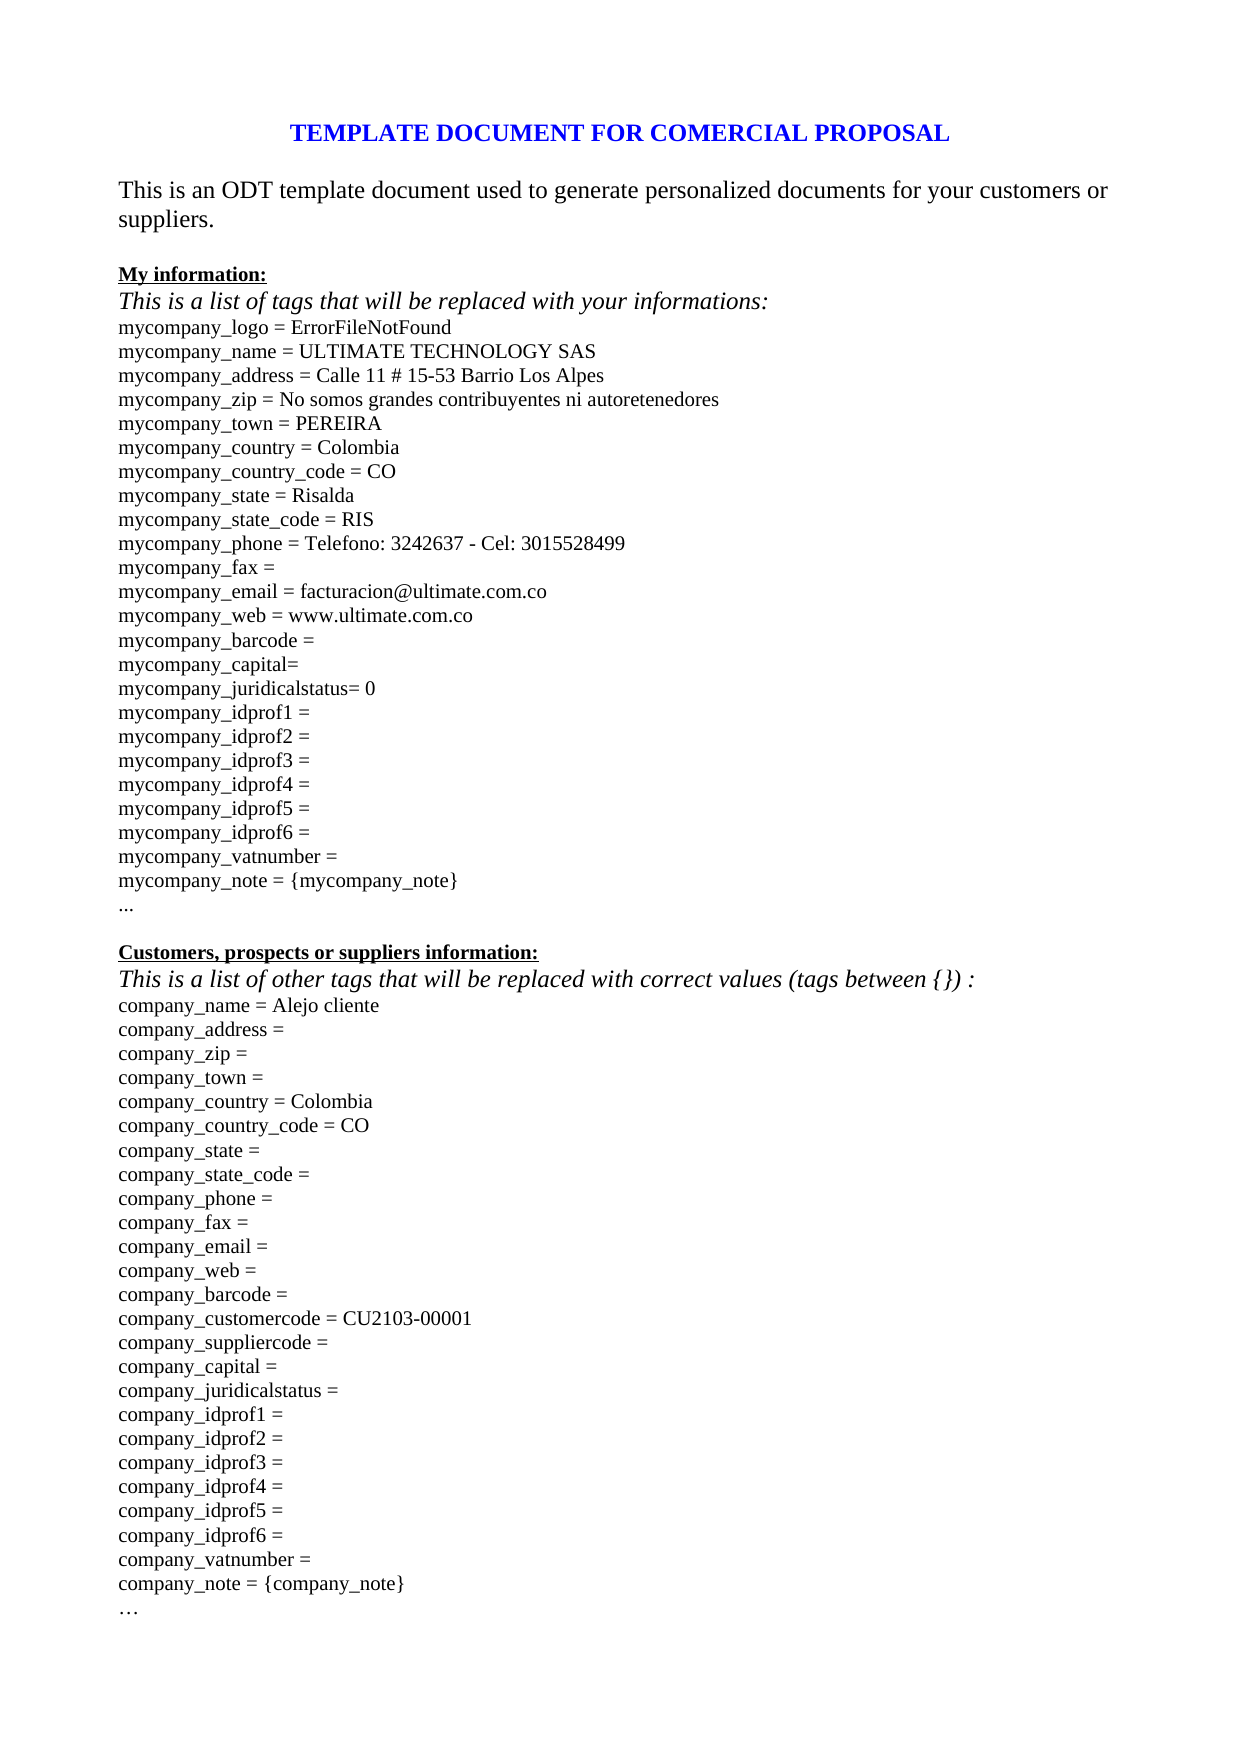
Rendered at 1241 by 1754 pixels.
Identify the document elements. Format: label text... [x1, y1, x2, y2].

text mycompany_phone = Telefono: 3242637 - Cel: 3015528499 [118, 531, 1122, 555]
text company_note = {company_note} [118, 1571, 1122, 1595]
text company_idprof1 = [118, 1402, 1122, 1426]
text mycompany_fax = [118, 555, 1122, 579]
text mycompany_state_code = RIS [118, 507, 1122, 531]
text company_barcode = [118, 1282, 1122, 1306]
text mycompany_web = www.ultimate.com.co [118, 603, 1122, 627]
text ... [118, 892, 1122, 916]
text mycompany_state = Risalda [118, 483, 1122, 507]
text company_juridicalstatus = [118, 1378, 1122, 1402]
text mycompany_idprof6 = [118, 820, 1122, 844]
text mycompany_idprof3 = [118, 748, 1122, 772]
text mycompany_zip = No somos grandes contribuyentes ni autoretenedores [118, 387, 1122, 411]
text mycompany_idprof2 = [118, 724, 1122, 748]
text mycompany_logo = ErrorFileNotFound [118, 315, 1122, 339]
text mycompany_country_code = CO [118, 459, 1122, 483]
text mycompany_barcode = [118, 627, 1122, 652]
text company_idprof3 = [118, 1450, 1122, 1474]
text Customers, prospects or suppliers information: [118, 940, 1122, 964]
text company_address = [118, 1017, 1122, 1041]
text mycompany_name = ULTIMATE TECHNOLOGY SAS [118, 339, 1122, 363]
text company_email = [118, 1234, 1122, 1258]
text mycompany_idprof1 = [118, 700, 1122, 724]
text company_suppliercode = [118, 1330, 1122, 1354]
text company_name = Alejo cliente [118, 993, 1122, 1017]
text company_capital = [118, 1354, 1122, 1378]
text My information: [118, 262, 1122, 286]
text company_country = Colombia [118, 1089, 1122, 1113]
text This is a list of tags that will be replaced with your informations: [118, 286, 1122, 315]
text company_idprof6 = [118, 1522, 1122, 1547]
text mycompany_address = Calle 11 # 15-53 Barrio Los Alpes [118, 363, 1122, 387]
text mycompany_idprof4 = [118, 772, 1122, 796]
text company_fax = [118, 1210, 1122, 1234]
text company_web = [118, 1258, 1122, 1282]
text mycompany_idprof5 = [118, 796, 1122, 820]
text This is an ODT template document used to generate personalized documents for your customers or suppliers. [118, 176, 1122, 233]
text company_phone = [118, 1186, 1122, 1210]
text company_town = [118, 1065, 1122, 1089]
text mycompany_capital= [118, 652, 1122, 676]
text mycompany_note = {mycompany_note} [118, 868, 1122, 892]
text company_state_code = [118, 1162, 1122, 1186]
text company_vatnumber = [118, 1547, 1122, 1571]
text mycompany_country = Colombia [118, 435, 1122, 459]
text company_customercode = CU2103-00001 [118, 1306, 1122, 1330]
text company_country_code = CO [118, 1113, 1122, 1137]
text company_idprof2 = [118, 1426, 1122, 1450]
text This is a list of other tags that will be replaced with correct values (tags between {}) : [118, 964, 1122, 993]
text company_state = [118, 1137, 1122, 1162]
text mycompany_email = facturacion@ultimate.com.co [118, 579, 1122, 603]
text company_idprof4 = [118, 1474, 1122, 1498]
text mycompany_juridicalstatus= 0 [118, 676, 1122, 700]
text company_zip = [118, 1041, 1122, 1065]
text company_idprof5 = [118, 1498, 1122, 1522]
text TEMPLATE DOCUMENT FOR COMERCIAL PROPOSAL [118, 118, 1122, 147]
text … [118, 1595, 1122, 1619]
text mycompany_vatnumber = [118, 844, 1122, 868]
text mycompany_town = PEREIRA [118, 411, 1122, 435]
